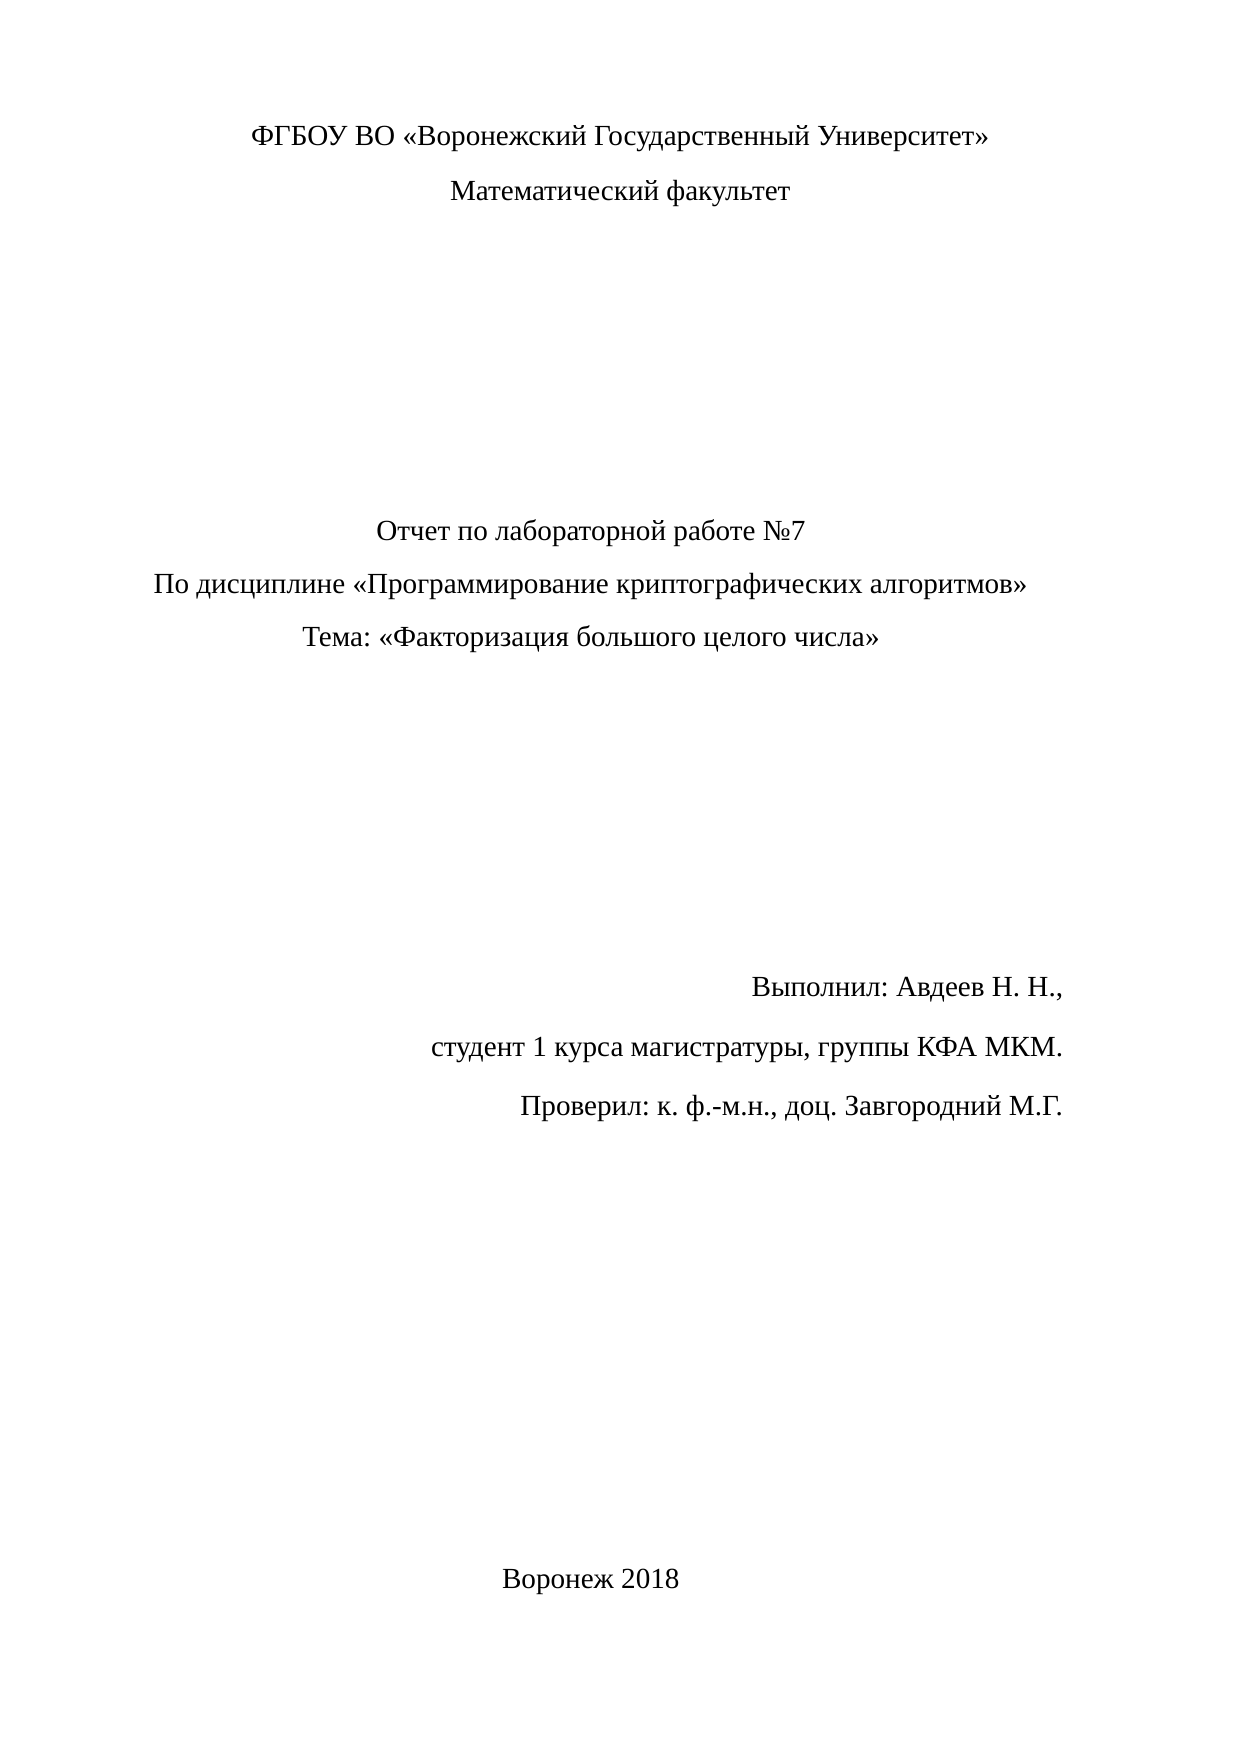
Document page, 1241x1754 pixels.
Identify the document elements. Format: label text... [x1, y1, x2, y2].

text ФГБОУ ВО «Воронежский Государственный Университет» [118, 118, 1122, 152]
text Выполнил: Авдеев Н. Н., [118, 969, 1063, 1003]
text Отчет по лабораторной работе №7 [118, 513, 1063, 547]
text Воронеж 2018 [118, 1561, 1063, 1595]
text Проверил: к. ф.-м.н., доц. Завгородний М.Г. [118, 1088, 1063, 1122]
text По дисциплине «Программирование криптографических алгоритмов» [118, 566, 1063, 600]
text Тема: «Факторизация большого целого числа» [118, 619, 1063, 653]
text Математический факультет [118, 173, 1122, 206]
text студент 1 курса магистратуры, группы КФА МКМ. [313, 1029, 1063, 1062]
